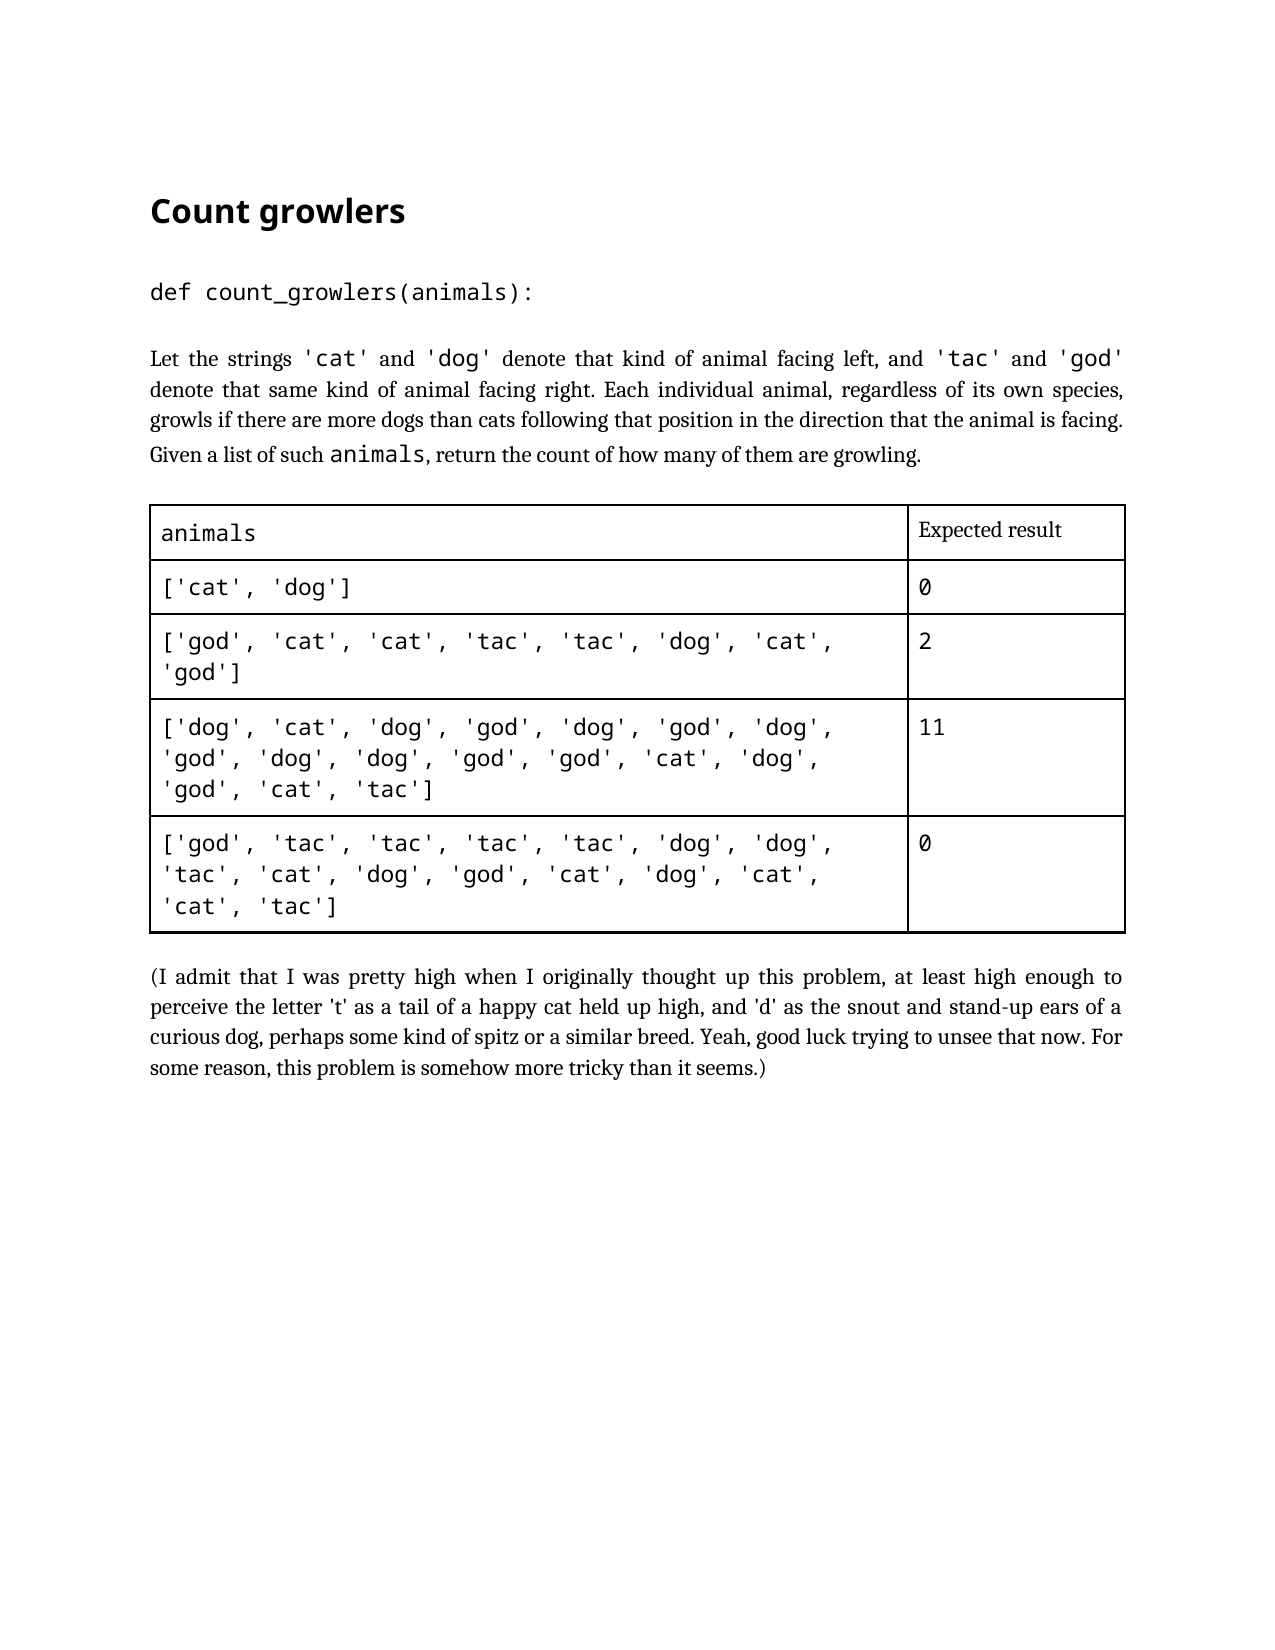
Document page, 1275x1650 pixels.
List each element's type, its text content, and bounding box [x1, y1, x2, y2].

table_cell 2 [909, 615, 1124, 698]
table_cell ['god', 'tac', 'tac', 'tac', 'tac', 'dog', 'dog', 'tac', 'cat', 'dog', 'god', 'cat', 'dog', 'cat', 'cat', 'tac'] [151, 817, 907, 931]
text Let the strings 'cat' and 'dog' denote that kind of animal facing left, and 'tac' and 'god' denote that same kind of animal facing right. Each individual animal, regardless of its own species, growls if there are more dogs than cats following that position in the direction that the animal is facing. Given a list of such animals, return the count of how many of them are growling. [150, 342, 1125, 469]
text def count_growlers(animals): [150, 276, 1125, 307]
table_cell ['dog', 'cat', 'dog', 'god', 'dog', 'god', 'dog', 'god', 'dog', 'dog', 'god', 'god', 'cat', 'dog', 'god', 'cat', 'tac'] [151, 700, 907, 815]
table_cell 0 [909, 817, 1124, 931]
table_cell ['cat', 'dog'] [151, 561, 907, 613]
table_header animals [151, 506, 907, 558]
text (I admit that I was pretty high when I originally thought up this problem, at least high enough to perceive the letter 't' as a tail of a happy cat held up high, and 'd' as the snout and stand-up ears of a curious dog, perhaps some kind of spitz or a similar breed. Yeah, good luck trying to unsee that now. For some reason, this problem is somehow more tricky than it seems.) [150, 964, 1125, 1081]
table_cell ['god', 'cat', 'cat', 'tac', 'tac', 'dog', 'cat', 'god'] [151, 615, 907, 698]
table_cell 11 [909, 700, 1124, 815]
subtitle Count growlers [150, 187, 1125, 233]
table_cell 0 [909, 561, 1124, 613]
table_header Expected result [909, 506, 1124, 558]
